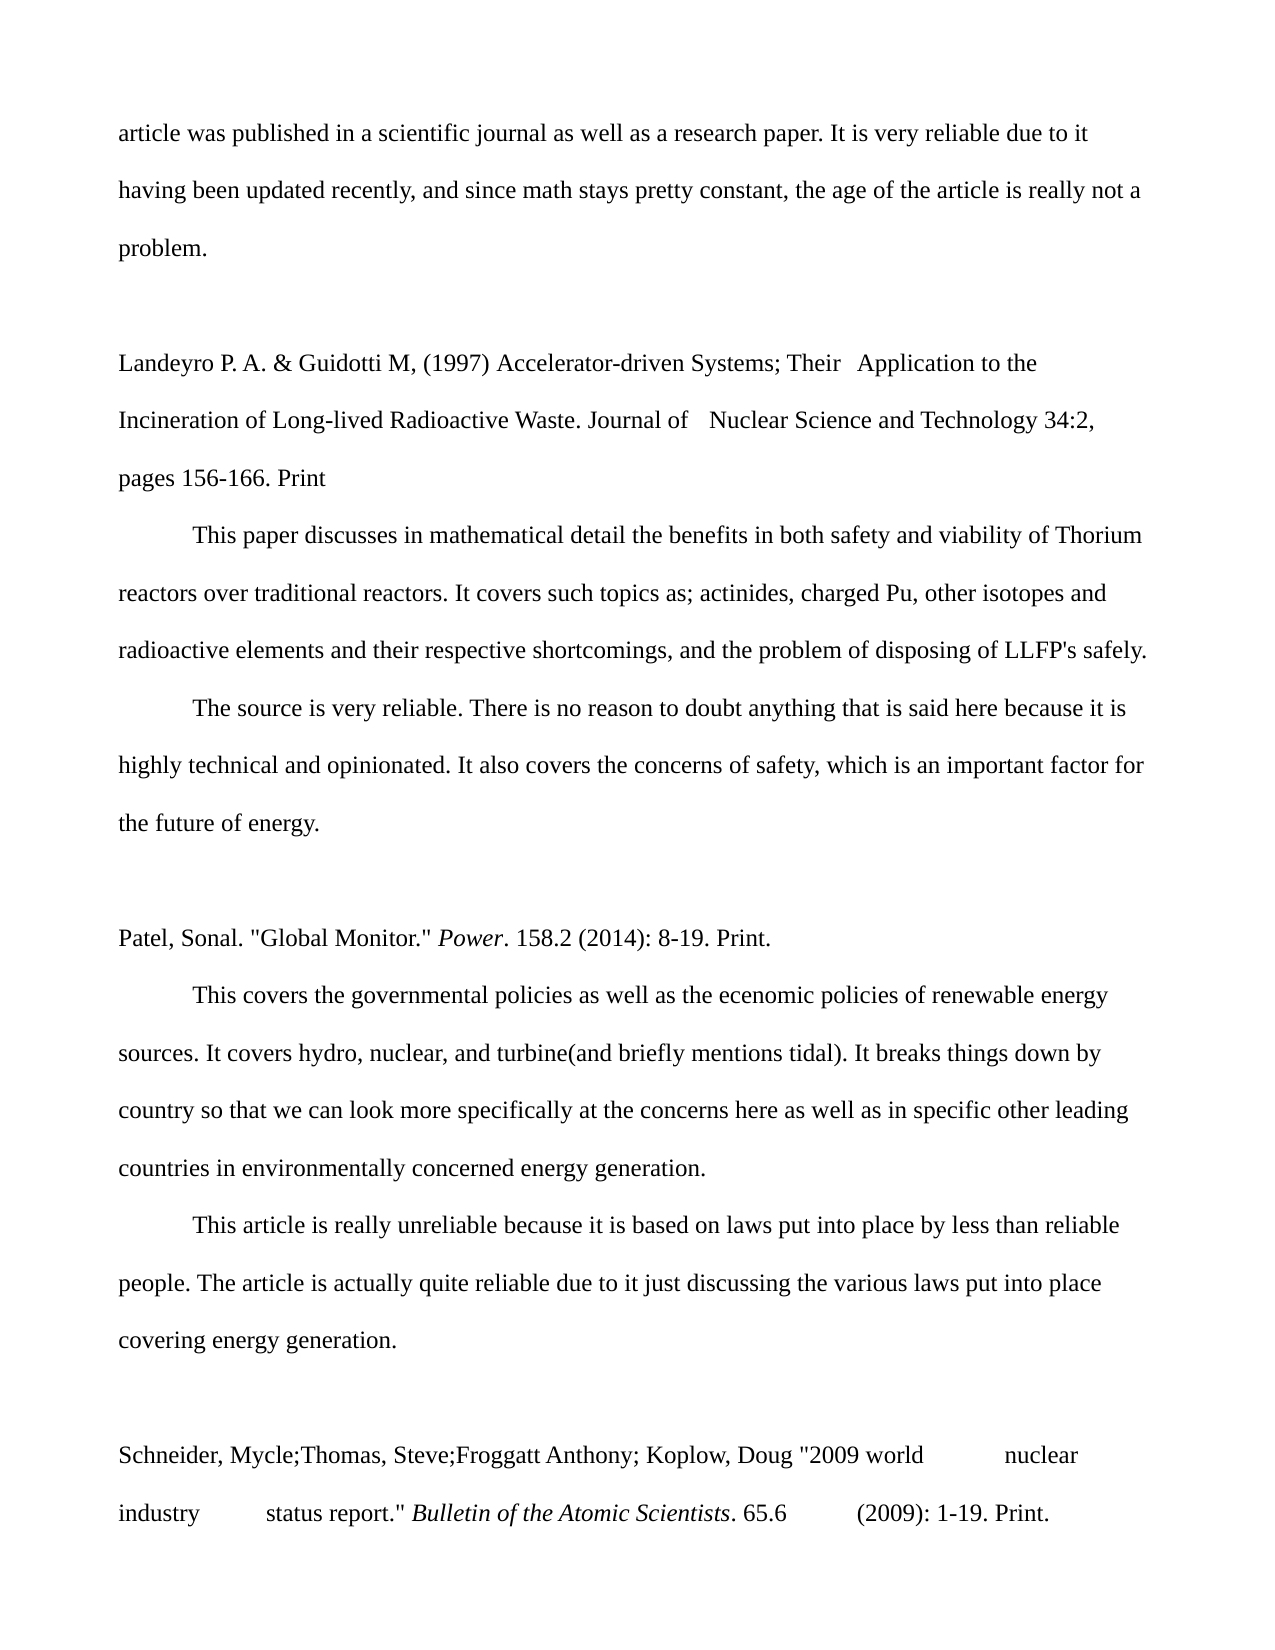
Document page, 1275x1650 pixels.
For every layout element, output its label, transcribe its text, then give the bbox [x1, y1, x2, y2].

text Landeyro P. A. & Guidotti M, (1997) Accelerator-driven Systems; Their Application to the Incineration of Long-lived Radioactive Waste. Journal of Nuclear Science and Technology 34:2, pages 156-166. Print [118, 348, 1157, 492]
text article was published in a scientific journal as well as a research paper. It is very reliable due to it having been updated recently, and since math stays pretty constant, the age of the article is really not a problem. [118, 118, 1157, 262]
text This paper discusses in mathematical detail the benefits in both safety and viability of Thorium reactors over traditional reactors. It covers such topics as; actinides, charged Pu, other isotopes and radioactive elements and their respective shortcomings, and the problem of disposing of LLFP's safely. [118, 521, 1157, 664]
text Patel, Sonal. "Global Monitor." Power. 158.2 (2014): 8-19. Print. [118, 923, 1157, 952]
text This covers the governmental policies as well as the ecenomic policies of renewable energy sources. It covers hydro, nuclear, and turbine(and briefly mentions tidal). It breaks things down by country so that we can look more specifically at the concerns here as well as in specific other leading countries in environmentally concerned energy generation. [118, 981, 1157, 1182]
text Schneider, Mycle;Thomas, Steve;Froggatt Anthony; Koplow, Doug "2009 world nuclear industry status report." Bulletin of the Atomic Scientists. 65.6 (2009): 1-19. Print. [118, 1441, 1157, 1527]
text This article is really unreliable because it is based on laws put into place by less than reliable people. The article is actually quite reliable due to it just discussing the various laws put into place covering energy generation. [118, 1211, 1157, 1354]
text The source is very reliable. There is no reason to doubt anything that is said here because it is highly technical and opinionated. It also covers the concerns of safety, which is an important factor for the future of energy. [118, 693, 1157, 837]
